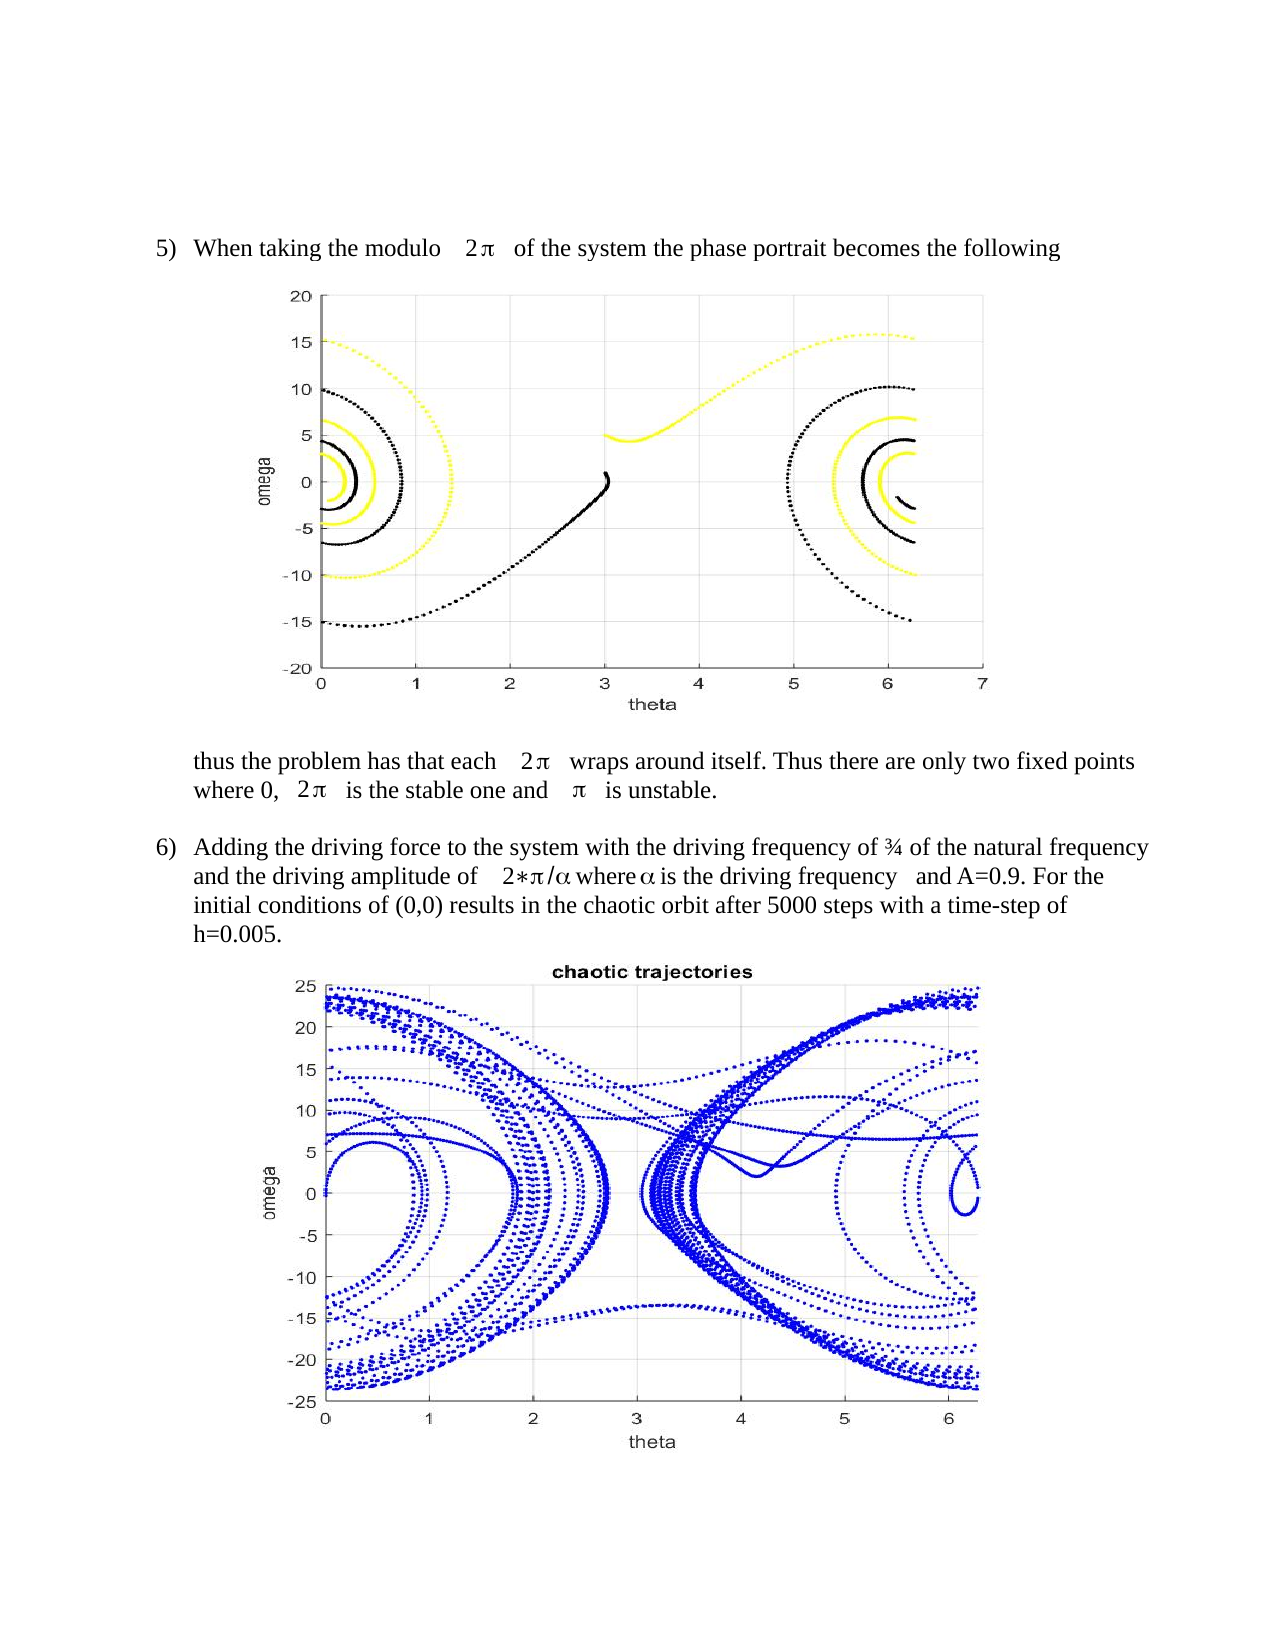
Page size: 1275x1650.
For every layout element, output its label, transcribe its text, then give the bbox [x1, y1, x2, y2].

picture [217, 947, 1058, 1457]
list thus the problem has that each wraps around itself. Thus there are only two fixed points where 0,is the stable one and is unstable. [156, 746, 1157, 804]
picture [211, 261, 1064, 718]
list Adding the driving force to the system with the driving frequency of ¾ of the natural frequency and the driving amplitude of and A=0.9. For the initial conditions of (0,0) results in the chaotic orbit after 5000 steps with a time-step of h=0.005. [156, 832, 1157, 947]
list When taking the modulo of the system the phase portrait becomes the following [156, 233, 1157, 262]
